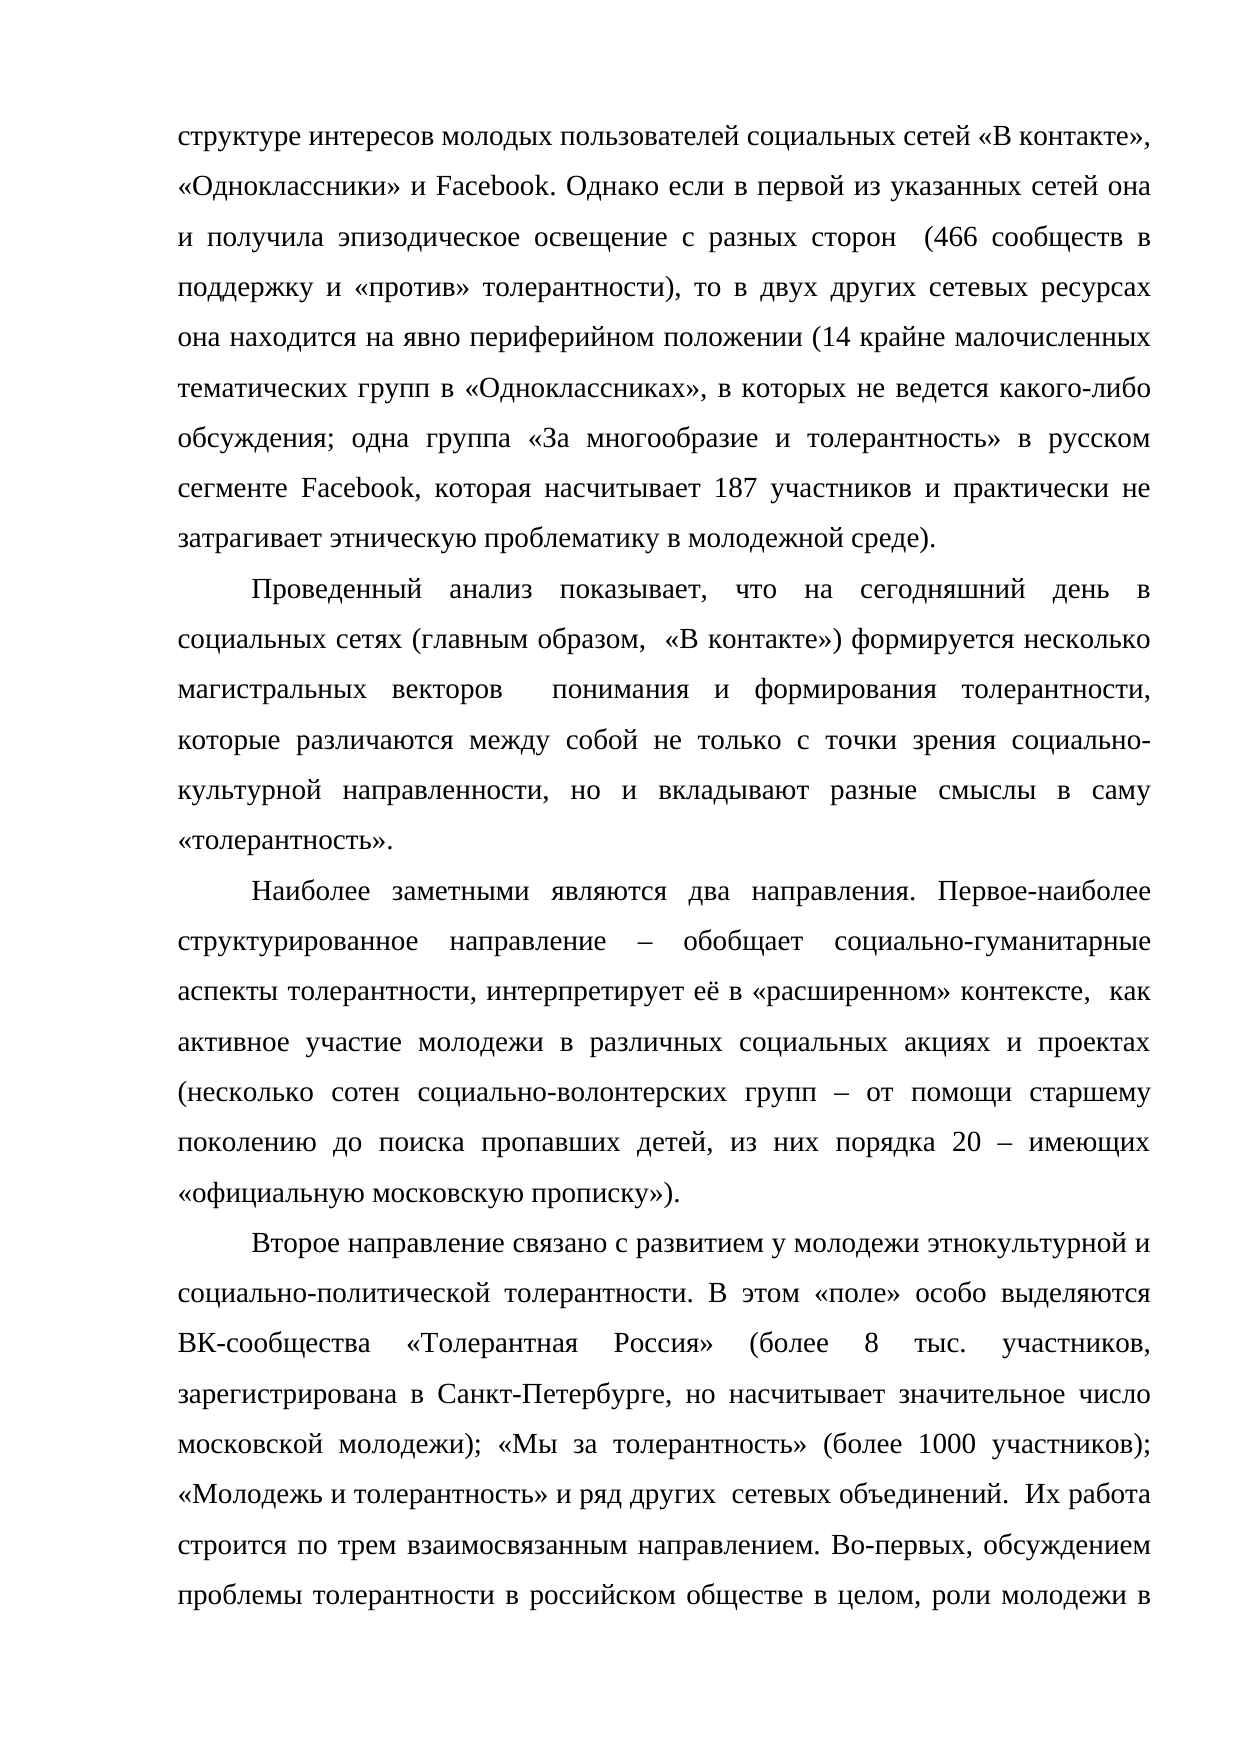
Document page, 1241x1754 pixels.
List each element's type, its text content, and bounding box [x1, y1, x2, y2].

text Проведенный анализ показывает, что на сегодняшний день в социальных сетях (главным образом, «В контакте») формируется несколько магистральных векторов понимания и формирования толерантности, которые различаются между собой не только с точки зрения социально-культурной направленности, но и вкладывают разные смыслы в саму «толерантность». [177, 571, 1152, 856]
text структуре интересов молодых пользователей социальных сетей «В контакте», «Одноклассники» и Facebook. Однако если в первой из указанных сетей она и получила эпизодическое освещение с разных сторон (466 сообществ в поддержку и «против» толерантности), то в двух других сетевых ресурсах она находится на явно периферийном положении (14 крайне малочисленных тематических групп в «Одноклассниках», в которых не ведется какого-либо обсуждения; одна группа «За многообразие и толерантность» в русском сегменте Facebook, которая насчитывает 187 участников и практически не затрагивает этническую проблематику в молодежной среде). [177, 118, 1152, 554]
text Второе направление связано с развитием у молодежи этнокультурной и социально-политической толерантности. В этом «поле» особо выделяются ВК-сообщества «Толерантная Россия» (более 8 тыс. участников, зарегистрирована в Санкт-Петербурге, но насчитывает значительное число московской молодежи); «Мы за толерантность» (более 1000 участников); «Молодежь и толерантность» и ряд других сетевых объединений. Их работа строится по трем взаимосвязанным направлением. Во-первых, обсуждением проблемы толерантности в российском обществе в целом, роли молодежи в [177, 1225, 1152, 1611]
text Наиболее заметными являются два направления. Первое-наиболее структурированное направление – обобщает социально-гуманитарные аспекты толерантности, интерпретирует её в «расширенном» контексте, как активное участие молодежи в различных социальных акциях и проектах (несколько сотен социально-волонтерских групп – от помощи старшему поколению до поиска пропавших детей, из них порядка 20 – имеющих «официальную московскую прописку»). [177, 873, 1152, 1208]
